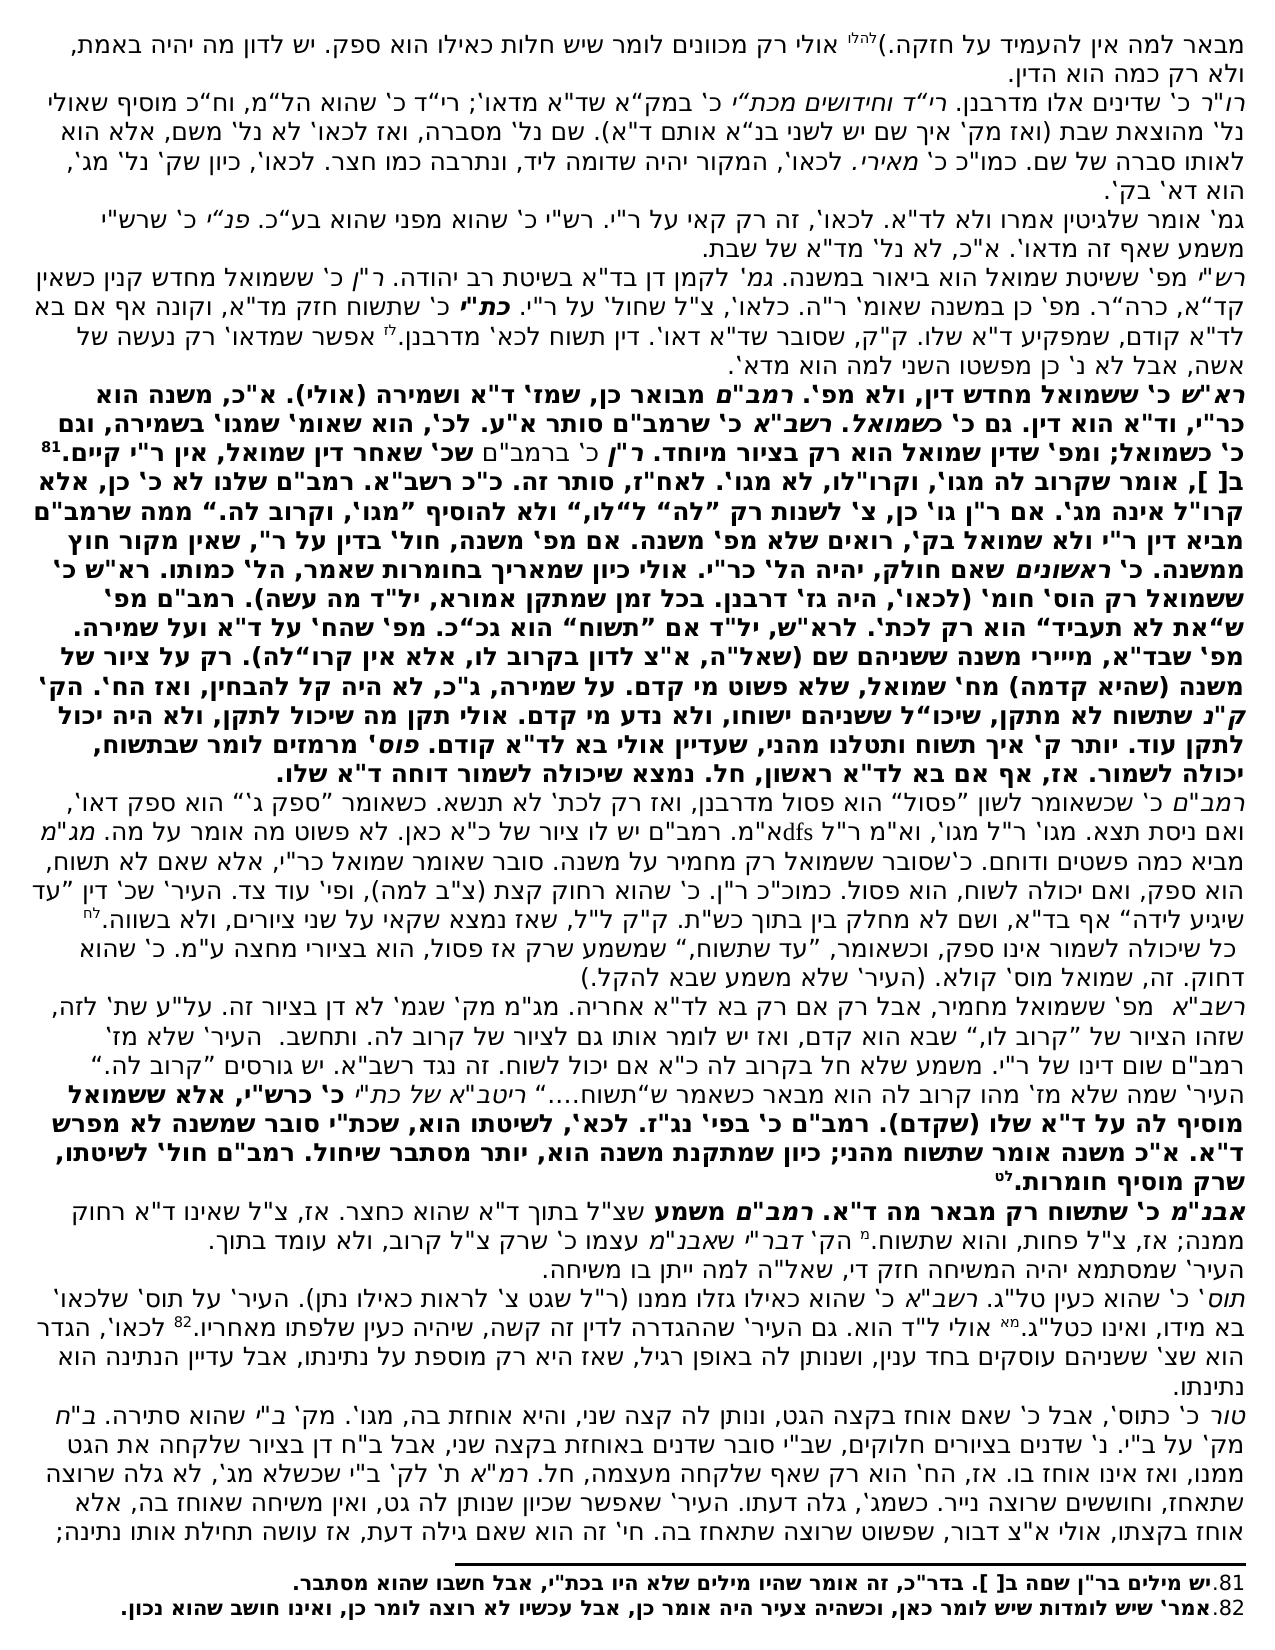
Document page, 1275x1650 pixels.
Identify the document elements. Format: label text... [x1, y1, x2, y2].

text תוס‛ כ‛ שהוא כעין טל"ג. רשב"א כ‛ שהוא כאילו גזלו ממנו (ר"ל שגט צ‛ לראות כאילו נתן). העיר‛ על תוס‛ שלכאו‛ בא מידו, ואינו כטל"ג. אולי ל"ד הוא. גם העיר‛ שההגדרה לדין זה קשה, שיהיה כעין שלפתו מאחריו. לכאו‛, הגדר הוא שצ‛ ששניהם עוסקים בחד ענין, ושנותן לה באופן רגיל, שאז היא רק מוספת על נתינתו, אבל עדיין הנתינה הוא נתינתו. [30, 1284, 1245, 1401]
text כל שיכולה לשמור אינו ספק, וכשאומר, ”עד שתשוח,“ שמשמע שרק אז פסול, הוא בציורי מחצה ע"מ. כ‛ שהוא דחוק. זה, שמואל מוס‛ קולא. (העיר‛ שלא משמע שבא להקל.) [30, 934, 1245, 993]
text רשב"א מפ‛ ששמואל מחמיר, אבל רק אם רק בא לד"א אחריה. מג"מ מק‛ שגמ‛ לא דן בציור זה. על"ע שת‛ לזה, שזהו הציור של ”קרוב לו,“ שבא הוא קדם, ואז יש לומר אותו גם לציור של קרוב לה. ותחשב. העיר‛ שלא מז‛ רמב"ם שום דינו של ר"י. משמע שלא חל בקרוב לה כ"א אם יכול לשוח. זה נגד רשב"א. יש גורסים ”קרוב לה.“ העיר‛ שמה שלא מז‛ מהו קרוב לה הוא מבאר כשאמר ש“תשוח….“ ריטב"א של כת"י כ‛ כרש"י, אלא ששמואל מוסיף לה על ד"א שלו (שקדם). רמב"ם כ‛ בפי‛ נג"ז. לכא‛, לשיטתו הוא, שכת"י סובר שמשנה לא מפרש ד"א. א"כ משנה אומר שתשוח מהני; כיון שמתקנת משנה הוא, יותר מסתבר שיחול. רמב"ם חול‛ לשיטתו, שרק מוסיף חומרות. [30, 993, 1245, 1197]
text אבנ"מ כ‛ שתשוח רק מבאר מה ד"א. רמב"ם משמע שצ"ל בתוך ד"א שהוא כחצר. אז, צ"ל שאינו ד"א רחוק ממנה; אז, צ"ל פחות, והוא שתשוח. הק‛ דבר"י שאבנ"מ עצמו כ‛ שרק צ"ל קרוב, ולא עומד בתוך. [30, 1197, 1245, 1255]
text רו"ר כ‛ שדינים אלו מדרבנן. רי“ד וחידושים מכת“י כ‛ במק“א שד"א מדאו‛; רי“ד כ‛ שהוא הל“מ, וח“כ מוסיף שאולי נל‛ מהוצאת שבת (ואז מק‛ איך שם יש לשני בנ“א אותם ד"א). שם נל‛ מסברה, ואז לכאו‛ לא נל‛ משם, אלא הוא לאותו סברה של שם. כמו"כ כ‛ מאירי. לכאו‛, המקור יהיה שדומה ליד, ונתרבה כמו חצר. לכאו‛, כיון שק‛ נל‛ מג‛, הוא דא‛ בק‛. [30, 88, 1245, 205]
text העיר‛ שמסתמא יהיה המשיחה חזק די, שאל"ה למה ייתן בו משיחה. [30, 1255, 1245, 1284]
text אמר‛ שיש לומדות שיש לומר כאן, וכשהיה צעיר היה אומר כן, אבל עכשיו לא רוצה לומר כן, ואינו חושב שהוא נכון. [30, 1596, 1245, 1620]
text רמב"ם כ‛ שכשאומר לשון ”פסול“ הוא פסול מדרבנן, ואז רק לכת‛ לא תנשא. כשאומר ”ספק ג‛“ הוא ספק דאו‛, ואם ניסת תצא. מגו‛ ר"ל מגו‛, וא"מ ר"ל dfsא"מ. רמב"ם יש לו ציור של כ"א כאן. לא פשוט מה אומר על מה. מג"מ מביא כמה פשטים ודוחם. כ‛שסובר ששמואל רק מחמיר על משנה. סובר שאומר שמואל כר"י, אלא שאם לא תשוח, הוא ספק, ואם יכולה לשוח, הוא פסול. כמוכ"כ ר"ן. כ‛ שהוא רחוק קצת (צ"ב למה), ופי‛ עוד צד. העיר‛ שכ‛ דין ”עד שיגיע לידה“ אף בד"א, ושם לא מחלק בין בתוך כש"ת. ק"ק ל"ל, שאז נמצא שקאי על שני ציורים, ולא בשווה. [30, 788, 1245, 934]
text גמ‛ אומר שלגיטין אמרו ולא לד"א. לכאו‛, זה רק קאי על ר"י. רש"י כ‛ שהוא מפני שהוא בע“כ. פנ“י כ‛ שרש"י משמע שאף זה מדאו‛. א"כ, לא נל‛ מד"א של שבת. [30, 205, 1245, 263]
text רא"ש כ‛ ששמואל מחדש דין, ולא מפ‛. רמב"ם מבואר כן, שמז‛ ד"א ושמירה (אולי). א"כ, משנה הוא כר"י, וד"א הוא דין. גם כ‛ כשמואל. רשב"א כ‛ שרמב"ם סותר א"ע. לכ‛, הוא שאומ‛ שמגו‛ בשמירה, וגם כ‛ כשמואל; ומפ‛ שדין שמואל הוא רק בציור מיוחד. ר"ן כ‛ ברמב"ם שכ‛ שאחר דין שמואל, אין ר"י קיים. ב[ ], אומר שקרוב לה מגו‛, וקרו"לו, לא מגו‛. לאח"ז, סותר זה. כ"כ רשב"א. רמב"ם שלנו לא כ‛ כן, אלא קרו"ל אינה מג‛. אם ר"ן גו‛ כן, צ‛ לשנות רק ”לה“ ל“לו,“ ולא להוסיף ”מגו‛, וקרוב לה.“ ממה שרמב"ם מביא דין ר"י ולא שמואל בק‛, רואים שלא מפ‛ משנה. אם מפ‛ משנה, חול‛ בדין על ר", שאין מקור חוץ ממשנה. כ‛ ראשונים שאם חולק, יהיה הל‛ כר"י. אולי כיון שמאריך בחומרות שאמר, הל‛ כמותו. רא"ש כ‛ ששמואל רק הוס‛ חומ‛ (לכאו‛, היה גז‛ דרבנן. בכל זמן שמתקן אמורא, יל"ד מה עשה). רמב"ם מפ‛ ש“את לא תעביד“ הוא רק לכת‛. לרא"ש, יל"ד אם ”תשוח“ הוא גכ“כ. מפ‛ שהח‛ על ד"א ועל שמירה. מפ‛ שבד"א, מייירי משנה ששניהם שם (שאל"ה, א"צ לדון בקרוב לו, אלא אין קרו“לה). רק על ציור של משנה (שהיא קדמה) מח‛ שמואל, שלא פשוט מי קדם. על שמירה, ג"כ, לא היה קל להבחין, ואז הח‛. הק‛ ק"נ שתשוח לא מתקן, שיכו“ל ששניהם ישוחו, ולא נדע מי קדם. אולי תקן מה שיכול לתקן, ולא היה יכול לתקן עוד. יותר ק‛ איך תשוח ותטלנו מהני, שעדיין אולי בא לד"א קודם. פוס‛ מרמזים לומר שבתשוח, יכולה לשמור. אז, אף אם בא לד"א ראשון, חל. נמצא שיכולה לשמור דוחה ד"א שלו. [30, 380, 1245, 788]
text יש מילים בר"ן שםה ב[ ]. בדר"כ, זה אומר שהיו מילים שלא היו בכת"י, אבל חשבו שהוא מסתבר. [30, 1571, 1245, 1596]
text רש"י מפ‛ ששיטת שמואל הוא ביאור במשנה. גמ‛ לקמן דן בד"א בשיטת רב יהודה. ר"ן כ‛ ששמואל מחדש קנין כשאין קד“א, כרה“ר. מפ‛ כן במשנה שאומ‛ ר"ה. כלאו‛, צ"ל שחול‛ על ר"י. כת"י כ‛ שתשוח חזק מד"א, וקונה אף אם בא לד"א קודם, שמפקיע ד"א שלו. ק"ק, שסובר שד"א דאו‛. דין תשוח לכא‛ מדרבנן. אפשר שמדאו‛ רק נעשה של אשה, אבל לא נ‛ כן מפשטו השני למה הוא מדא‛. [30, 263, 1245, 380]
text טור כ‛ כתוס‛, אבל כ‛ שאם אוחז בקצה הגט, ונותן לה קצה שני, והיא אוחזת בה, מגו‛. מק‛ ב"י שהוא סתירה. ב"ח מק‛ על ב"י. נ‛ שדנים בציורים חלוקים, שב"י סובר שדנים באוחזת בקצה שני, אבל ב"ח דן בציור שלקחה את הגט ממנו, ואז אינו אוחז בו. אז, הח‛ הוא רק שאף שלקחה מעצמה, חל. רמ"א ת‛ לק‛ ב"י שכשלא מג‛, לא גלה שרוצה שתאחז, וחוששים שרוצה נייר. כשמג‛, גלה דעתו. העיר‛ שאפשר שכיון שנותן לה גט, ואין משיחה שאוחז בה, אלא אוחז בקצתו, אולי א"צ דבור, שפשוט שרוצה שתאחז בה. חי‛ זה הוא שאם גילה דעת, אז עושה תחילת אותו נתינה; [30, 1401, 1245, 1547]
text מבאר למה אין להעמיד על חזקה.) אולי רק מכוונים לומר שיש חלות כאילו הוא ספק. יש לדון מה יהיה באמת, ולא רק כמה הוא הדין. [30, 30, 1245, 88]
